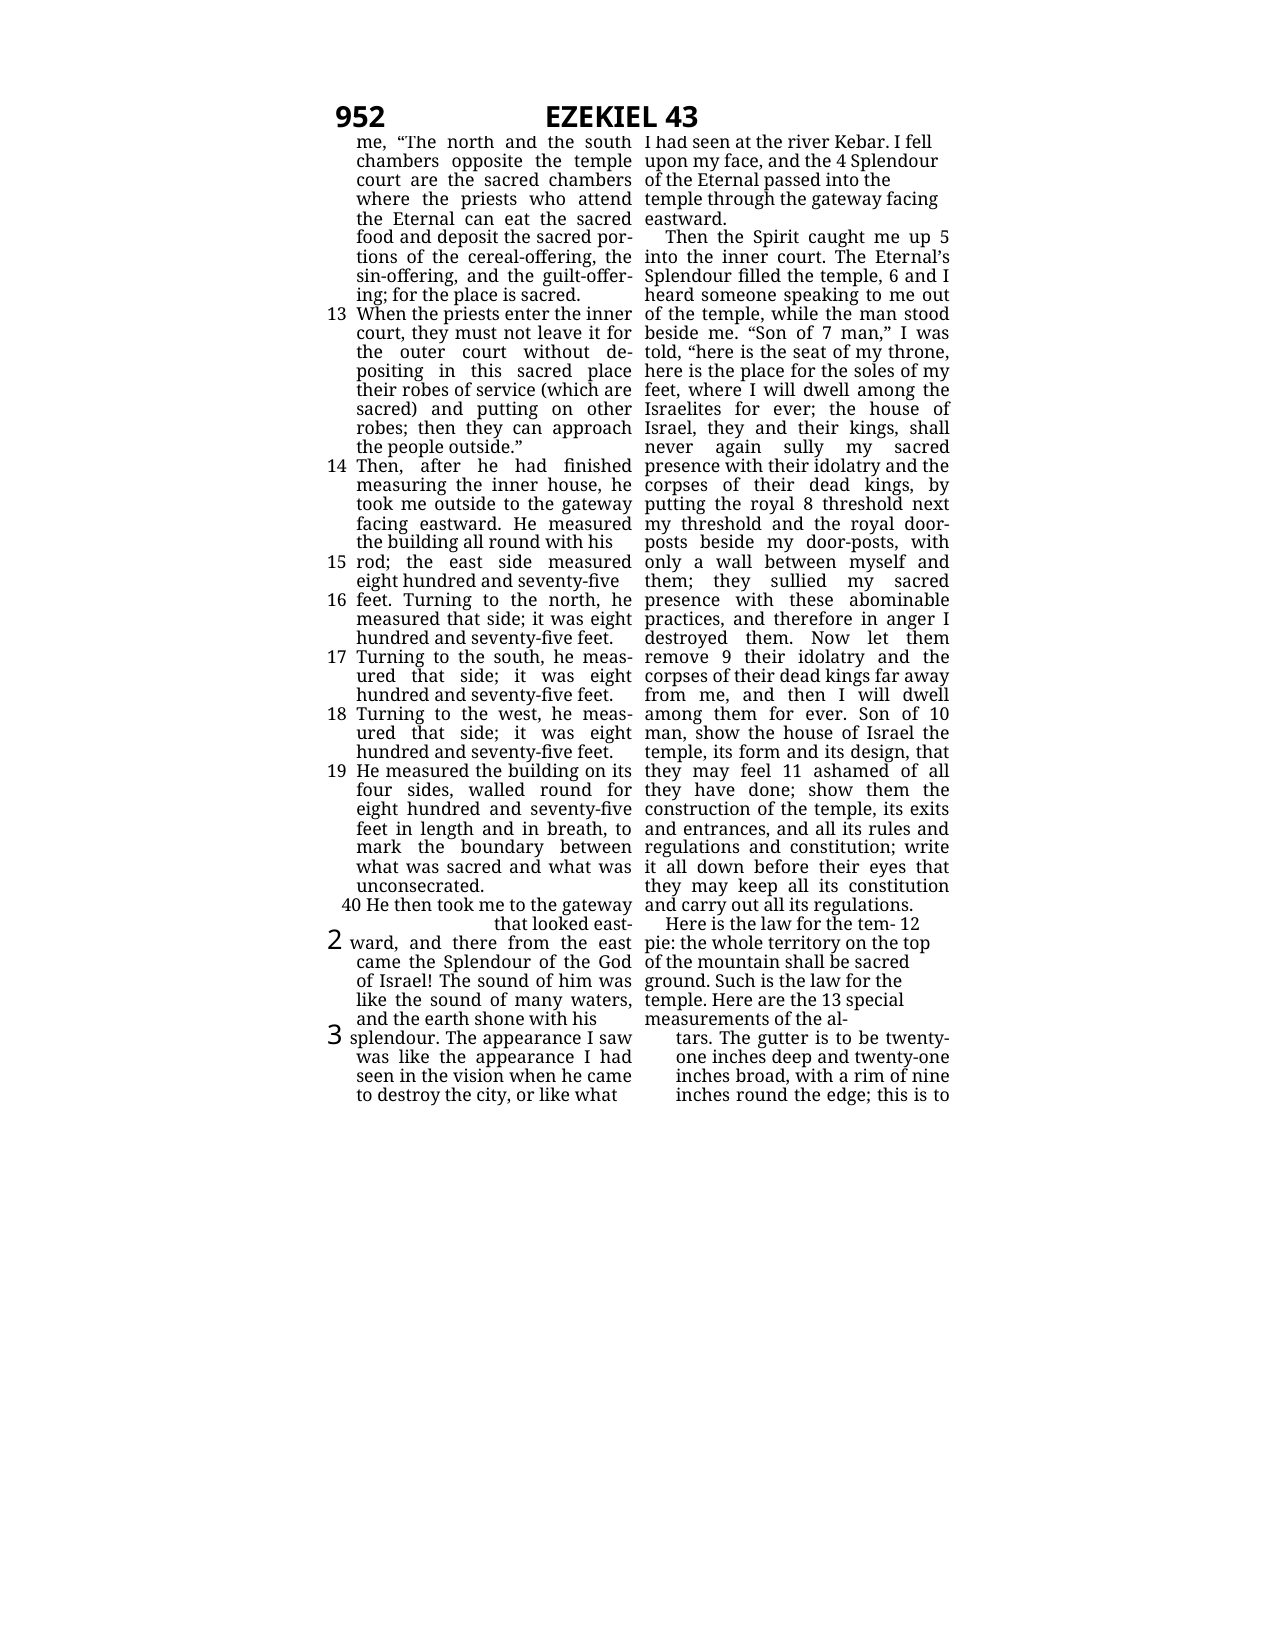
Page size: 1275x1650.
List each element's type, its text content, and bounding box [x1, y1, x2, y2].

list Turning to the south, he meas­ured that side; it was eight hundred and seventy-five feet. [327, 648, 632, 705]
text me, “The north and the south chambers opposite the temple court are the sacred chambers where the priests who attend the Eternal can eat the sacred food and deposit the sacred por­tions of the cereal-offering, the sin-offering, and the guilt-offer­ing; for the place is sacred. [356, 136, 632, 305]
list When the priests enter the inner court, they must not leave it for the outer court without de­positing in this sacred place their robes of service (which are sacred) and putting on other robes; then they can approach the people outside.” [327, 305, 632, 457]
text tars. The gutter is to be twenty- one inches deep and twenty-one inches broad, with a rim of nine inches round the edge; this is to [676, 1029, 950, 1106]
list Then, after he had finished measuring the inner house, he took me outside to the gateway facing eastward. He measured the building all round with his [327, 457, 632, 553]
text 40 He then took me to the gateway that looked east- [327, 896, 632, 934]
list ward, and there from the east came the Splendour of the God of Israel! The sound of him was like the sound of many waters, and the earth shone with his [327, 934, 632, 1029]
text I had seen at the river Kebar. I fell upon my face, and the 4 Splendour of the Eternal passed into the temple through the gateway facing eastward. [644, 133, 950, 229]
list splendour. The appearance I saw was like the appearance I had seen in the vision when he came to destroy the city, or like what [327, 1029, 632, 1106]
list rod; the east side measured eight hundred and seventy-five [327, 553, 632, 591]
list Turning to the west, he meas­ured that side; it was eight hundred and seventy-five feet. [327, 705, 632, 762]
text Then the Spirit caught me up 5 into the inner court. The Eter­nal’s Splendour filled the temple, 6 and I heard someone speaking to me out of the temple, while the man stood beside me. “Son of 7 man,” I was told, “here is the seat of my throne, here is the place for the soles of my feet, where I will dwell among the Israelites for ever; the house of Israel, they and their kings, shall never again sully my sa­cred presence with their idolatry and the corpses of their dead kings, by putting the royal 8 threshold next my threshold and the royal door-posts beside my door-posts, with only a wall between myself and them; they sullied my sacred presence with these abominable practices, and therefore in anger I destroyed them. Now let them remove 9 their idolatry and the corpses of their dead kings far away from me, and then I will dwell among them for ever. Son of 10 man, show the house of Israel the temple, its form and its design, that they may feel 11 ashamed of all they have done; show them the construction of the temple, its exits and en­trances, and all its rules and regulations and constitution; write it all down before their eyes that they may keep all its constitution and carry out all its regulations. [644, 229, 950, 915]
list He measured the building on its four sides, walled round for eight hundred and seventy-five feet in length and in breath, to mark the boundary between what was sacred and what was unconsecrated. [327, 762, 632, 896]
list feet. Turning to the north, he measured that side; it was eight hundred and seventy-five feet. [327, 591, 632, 648]
text Here is the law for the tem- 12 pie: the whole territory on the top of the mountain shall be sacred ground. Such is the law for the temple. Here are the 13 special measurements of the al- [644, 915, 950, 1029]
